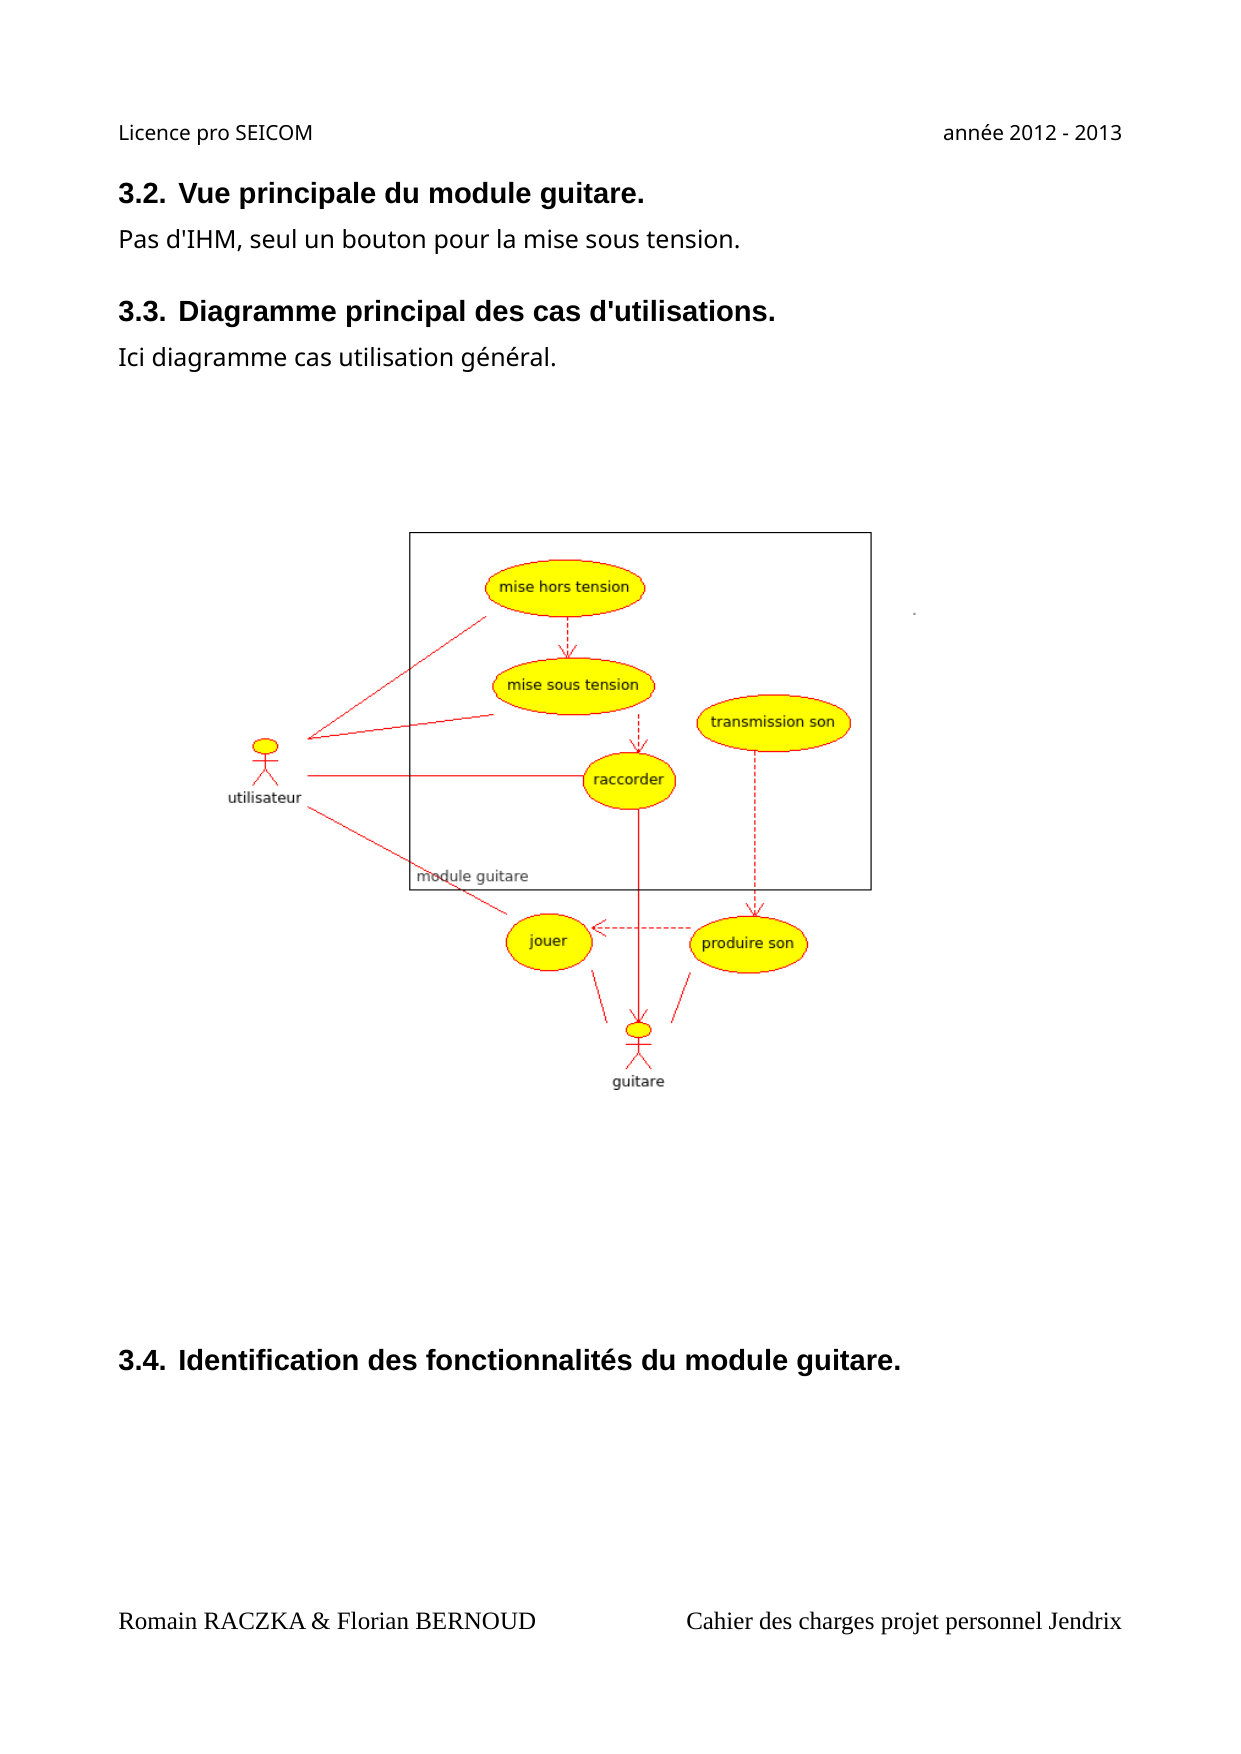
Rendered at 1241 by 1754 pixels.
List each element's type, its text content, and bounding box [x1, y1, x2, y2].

subtitle Vue principale du module guitare. [118, 176, 1122, 209]
text Pas d'IHM, seul un bouton pour la mise sous tension. [118, 222, 1122, 256]
picture [222, 532, 922, 1090]
text Ici diagramme cas utilisation général. [118, 340, 1122, 374]
subtitle Identification des fonctionnalités du module guitare. [118, 1342, 1122, 1376]
subtitle Diagramme principal des cas d'utilisations. [118, 294, 1122, 327]
